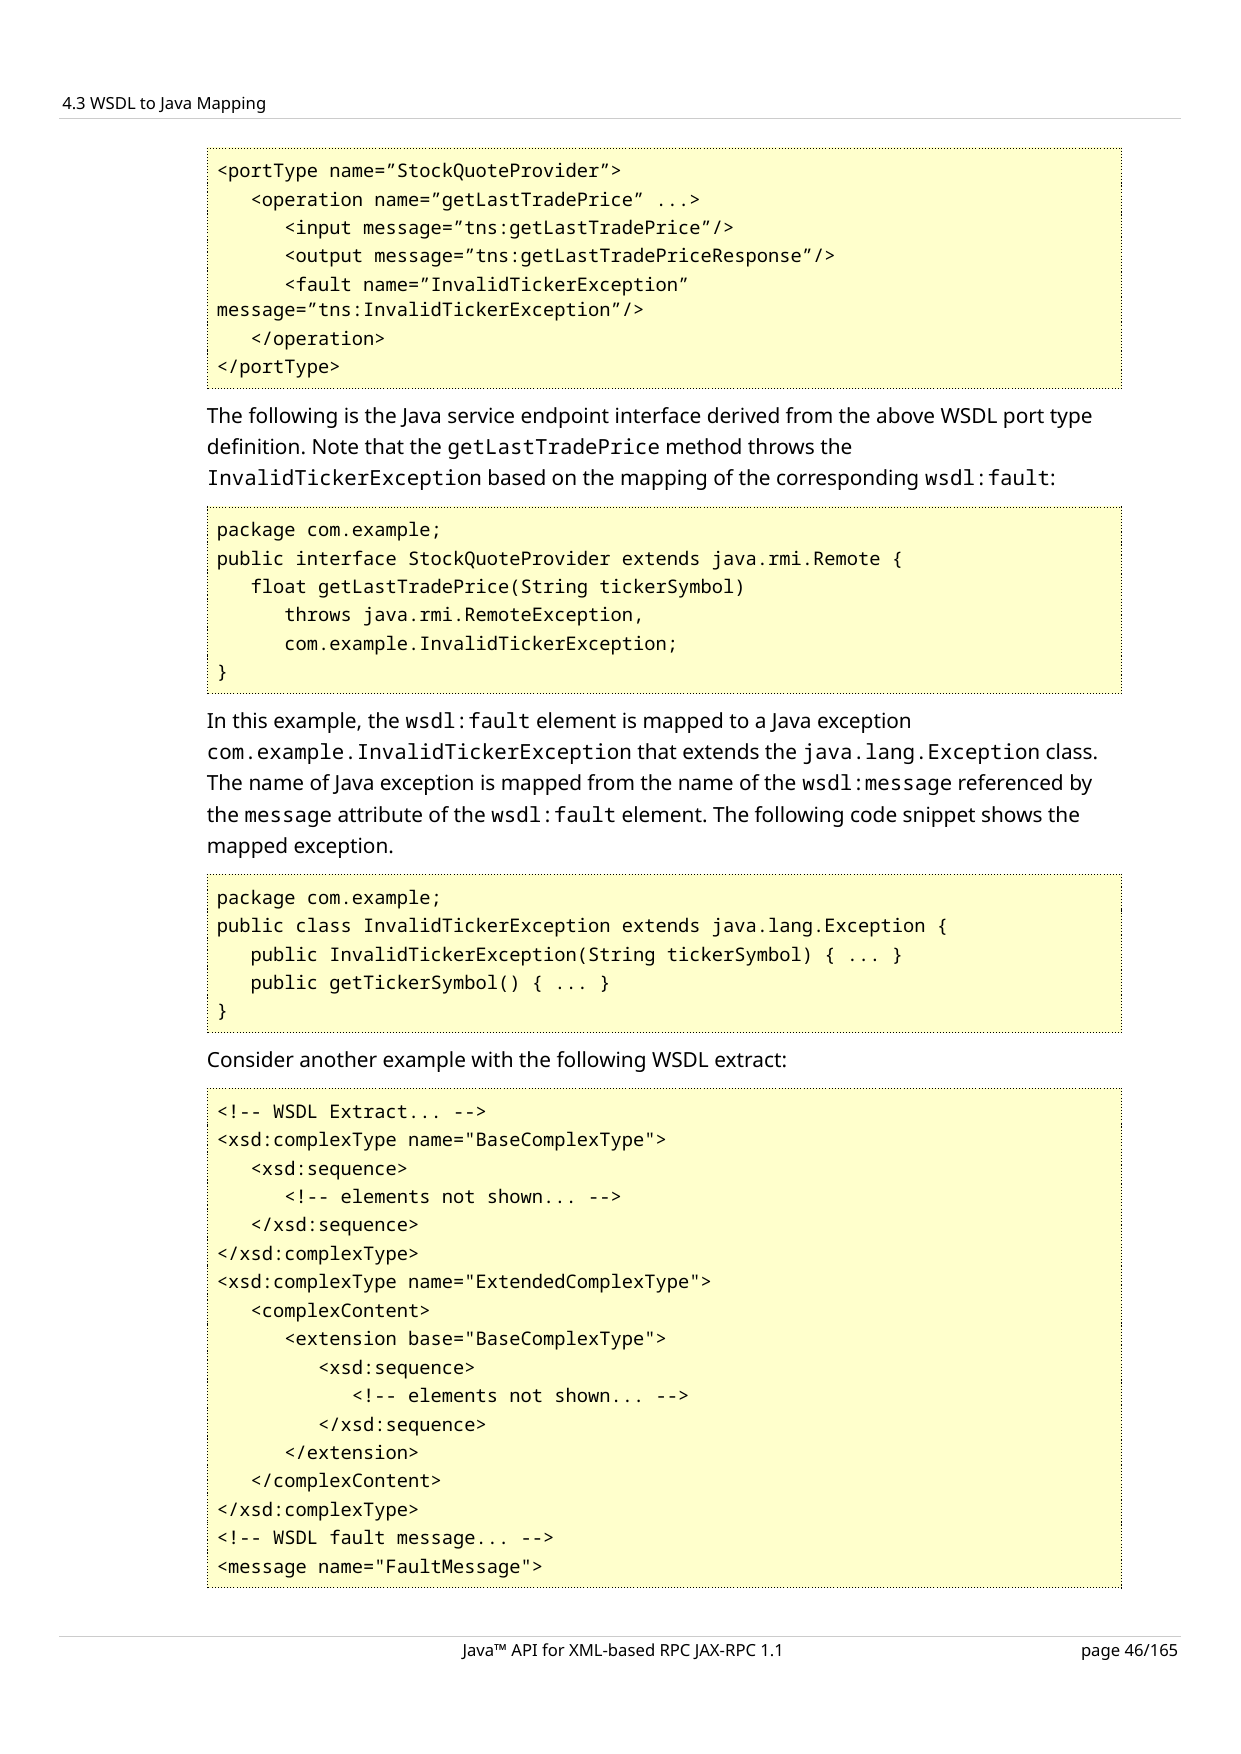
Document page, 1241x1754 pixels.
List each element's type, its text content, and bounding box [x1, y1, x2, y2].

list </portType> [207, 344, 1122, 389]
list </xsd:complexType> [207, 1230, 1122, 1259]
list </xsd:sequence> [207, 1401, 1122, 1429]
list </xsd:complexType> [207, 1486, 1122, 1514]
list package com.example; [207, 506, 1122, 535]
list <operation name=”getLastTradePrice” ...> [207, 176, 1122, 204]
list <!-- elements not shown... --> [207, 1173, 1122, 1202]
list public class InvalidTickerException extends java.lang.Exception { [207, 902, 1122, 931]
list </complexContent> [207, 1458, 1122, 1486]
text The following is the Java service endpoint interface derived from the above WSDL port type definition. Note that the getLastTradePrice method throws the InvalidTickerException based on the mapping of the corresponding wsdl:fault: [207, 401, 1122, 492]
list public getTickerSymbol() { ... } [207, 959, 1122, 988]
list </operation> [207, 315, 1122, 344]
list </xsd:sequence> [207, 1202, 1122, 1230]
list </extension> [207, 1429, 1122, 1458]
text In this example, the wsdl:fault element is mapped to a Java exception com.example.InvalidTickerException that extends the java.lang.Exception class. The name of Java exception is mapped from the name of the wsdl:message referenced by the message attribute of the wsdl:fault element. The following code snippet shows the mapped exception. [207, 706, 1122, 859]
list <xsd:sequence> [207, 1145, 1122, 1173]
list <input message=”tns:getLastTradePrice”/> [207, 204, 1122, 233]
list <output message=”tns:getLastTradePriceResponse”/> [207, 233, 1122, 261]
list } [207, 988, 1122, 1033]
list <fault name=”InvalidTickerException” message=”tns:InvalidTickerException”/> [207, 261, 1122, 315]
list <complexContent> [207, 1287, 1122, 1316]
list <message name="FaultMessage"> [207, 1543, 1122, 1588]
text Consider another example with the following WSDL extract: [207, 1045, 1122, 1073]
list <!-- WSDL Extract... --> [207, 1088, 1122, 1116]
list com.example.InvalidTickerException; [207, 620, 1122, 649]
list float getLastTradePrice(String tickerSymbol) [207, 563, 1122, 592]
list <xsd:sequence> [207, 1344, 1122, 1372]
list <!-- elements not shown... --> [207, 1372, 1122, 1401]
list <xsd:complexType name="ExtendedComplexType"> [207, 1259, 1122, 1287]
list <!-- WSDL fault message... --> [207, 1514, 1122, 1543]
list public interface StockQuoteProvider extends java.rmi.Remote { [207, 535, 1122, 563]
list <extension base="BaseComplexType"> [207, 1316, 1122, 1344]
list } [207, 649, 1122, 694]
list package com.example; [207, 874, 1122, 902]
list public InvalidTickerException(String tickerSymbol) { ... } [207, 931, 1122, 959]
list <xsd:complexType name="BaseComplexType"> [207, 1116, 1122, 1145]
list <portType name=”StockQuoteProvider”> [207, 147, 1122, 176]
list throws java.rmi.RemoteException, [207, 592, 1122, 620]
